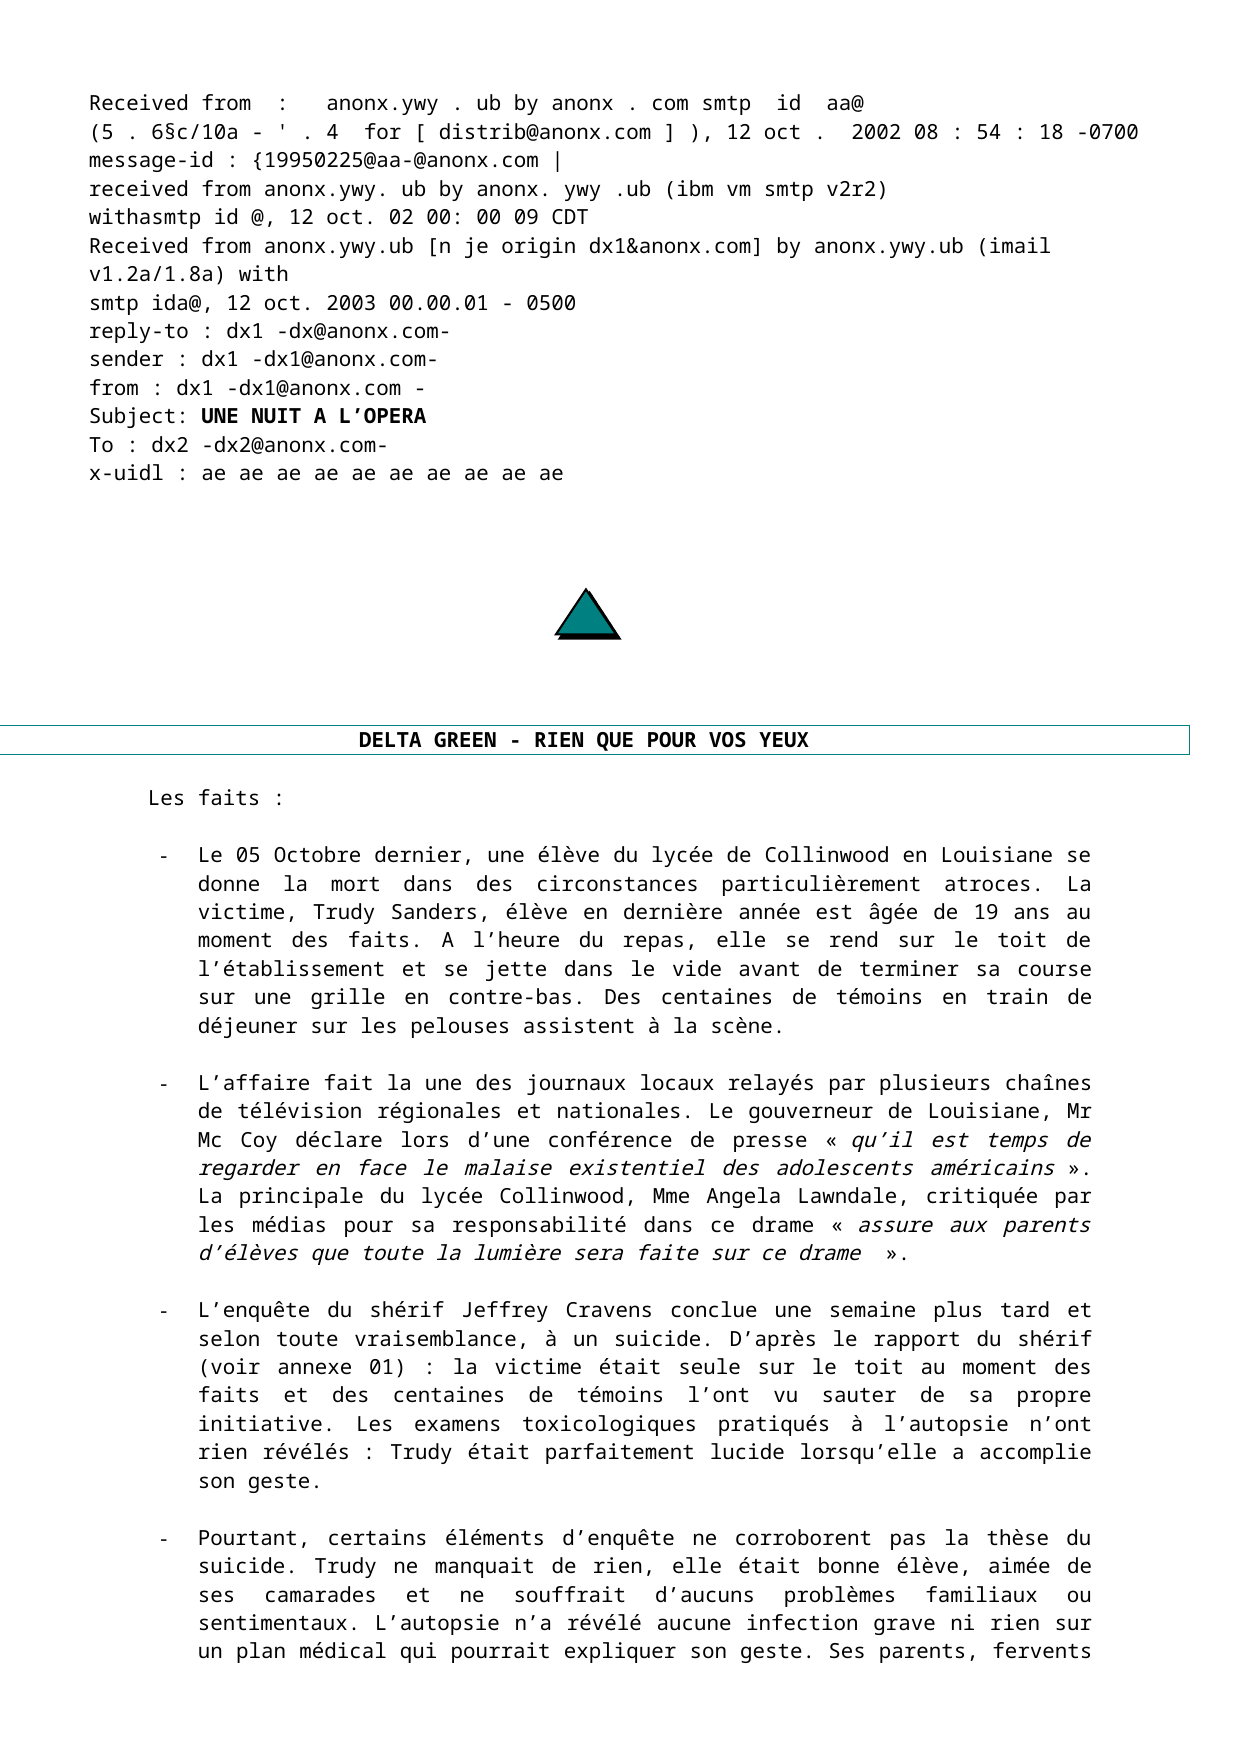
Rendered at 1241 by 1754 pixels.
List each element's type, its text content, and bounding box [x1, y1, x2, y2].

text from : dx1 -dx1@anonx.com - [88, 373, 1152, 401]
text To : dx2 -dx2@anonx.com- [88, 430, 1152, 458]
list Pourtant, certains éléments d’enquête ne corroborent pas la thèse du suicide. Trudy ne manquait de rien, elle était bonne élève, aimée de ses camarades et ne souffrait d’aucuns problèmes familiaux ou sentimentaux. L’autopsie n’a révélé aucune infection grave ni rien sur un plan médical qui pourrait expliquer son geste. Ses parents, fervents [160, 1523, 1092, 1665]
text received from anonx.ywy. ub by anonx. ywy .ub (ibm vm smtp v2r2) [88, 174, 1152, 202]
text message-id : {19950225@aa-@anonx.com | [88, 145, 1152, 174]
list L’enquête du shérif Jeffrey Cravens conclue une semaine plus tard et selon toute vraisemblance, à un suicide. D’après le rapport du shérif (voir annexe 01) : la victime était seule sur le toit au moment des faits et des centaines de témoins l’ont vu sauter de sa propre initiative. Les examens toxicologiques pratiqués à l’autopsie n’ont rien révélés : Trudy était parfaitement lucide lorsqu’elle a accomplie son geste. [160, 1295, 1092, 1494]
text sender : dx1 -dx1@anonx.com- [88, 344, 1152, 373]
text Received from : anonx.ywy . ub by anonx . com smtp id aa@ [88, 88, 1152, 117]
text Subject: UNE NUIT A L’OPERA [88, 401, 1152, 430]
text (5 . 6§c/10a - ' . 4 for [ distrib@anonx.com ] ), 12 oct . 2002 08 : 54 : 18 -0700 [88, 117, 1152, 145]
text x-uidl : ae ae ae ae ae ae ae ae ae ae [88, 458, 1152, 487]
text smtp ida@, 12 oct. 2003 00.00.01 - 0500 [88, 288, 1152, 316]
text withasmtp id @, 12 oct. 02 00: 00 09 CDT [88, 202, 1152, 231]
list L’affaire fait la une des journaux locaux relayés par plusieurs chaînes de télévision régionales et nationales. Le gouverneur de Louisiane, Mr Mc Coy déclare lors d’une conférence de presse « qu’il est temps de regarder en face le malaise existentiel des adolescents américains ». La principale du lycée Collinwood, Mme Angela Lawndale, critiquée par les médias pour sa responsabilité dans ce drame « assure aux parents d’élèves que toute la lumière sera faite sur ce drame ». [160, 1068, 1092, 1267]
list Le 05 Octobre dernier, une élève du lycée de Collinwood en Louisiane se donne la mort dans des circonstances particulièrement atroces. La victime, Trudy Sanders, élève en dernière année est âgée de 19 ans au moment des faits. A l’heure du repas, elle se rend sur le toit de l’établissement et se jette dans le vide avant de terminer sa course sur une grille en contre-bas. Des centaines de témoins en train de déjeuner sur les pelouses assistent à la scène. [160, 840, 1092, 1039]
text reply-to : dx1 -dx@anonx.com- [88, 316, 1152, 344]
text Received from anonx.ywy.ub [n je origin dx1&anonx.com] by anonx.ywy.ub (imail v1.2a/1.8a) with [88, 231, 1152, 288]
table_header DELTA GREEN - RIEN QUE POUR VOS YEUX [0, 726, 1189, 754]
text Les faits : [148, 783, 1092, 812]
